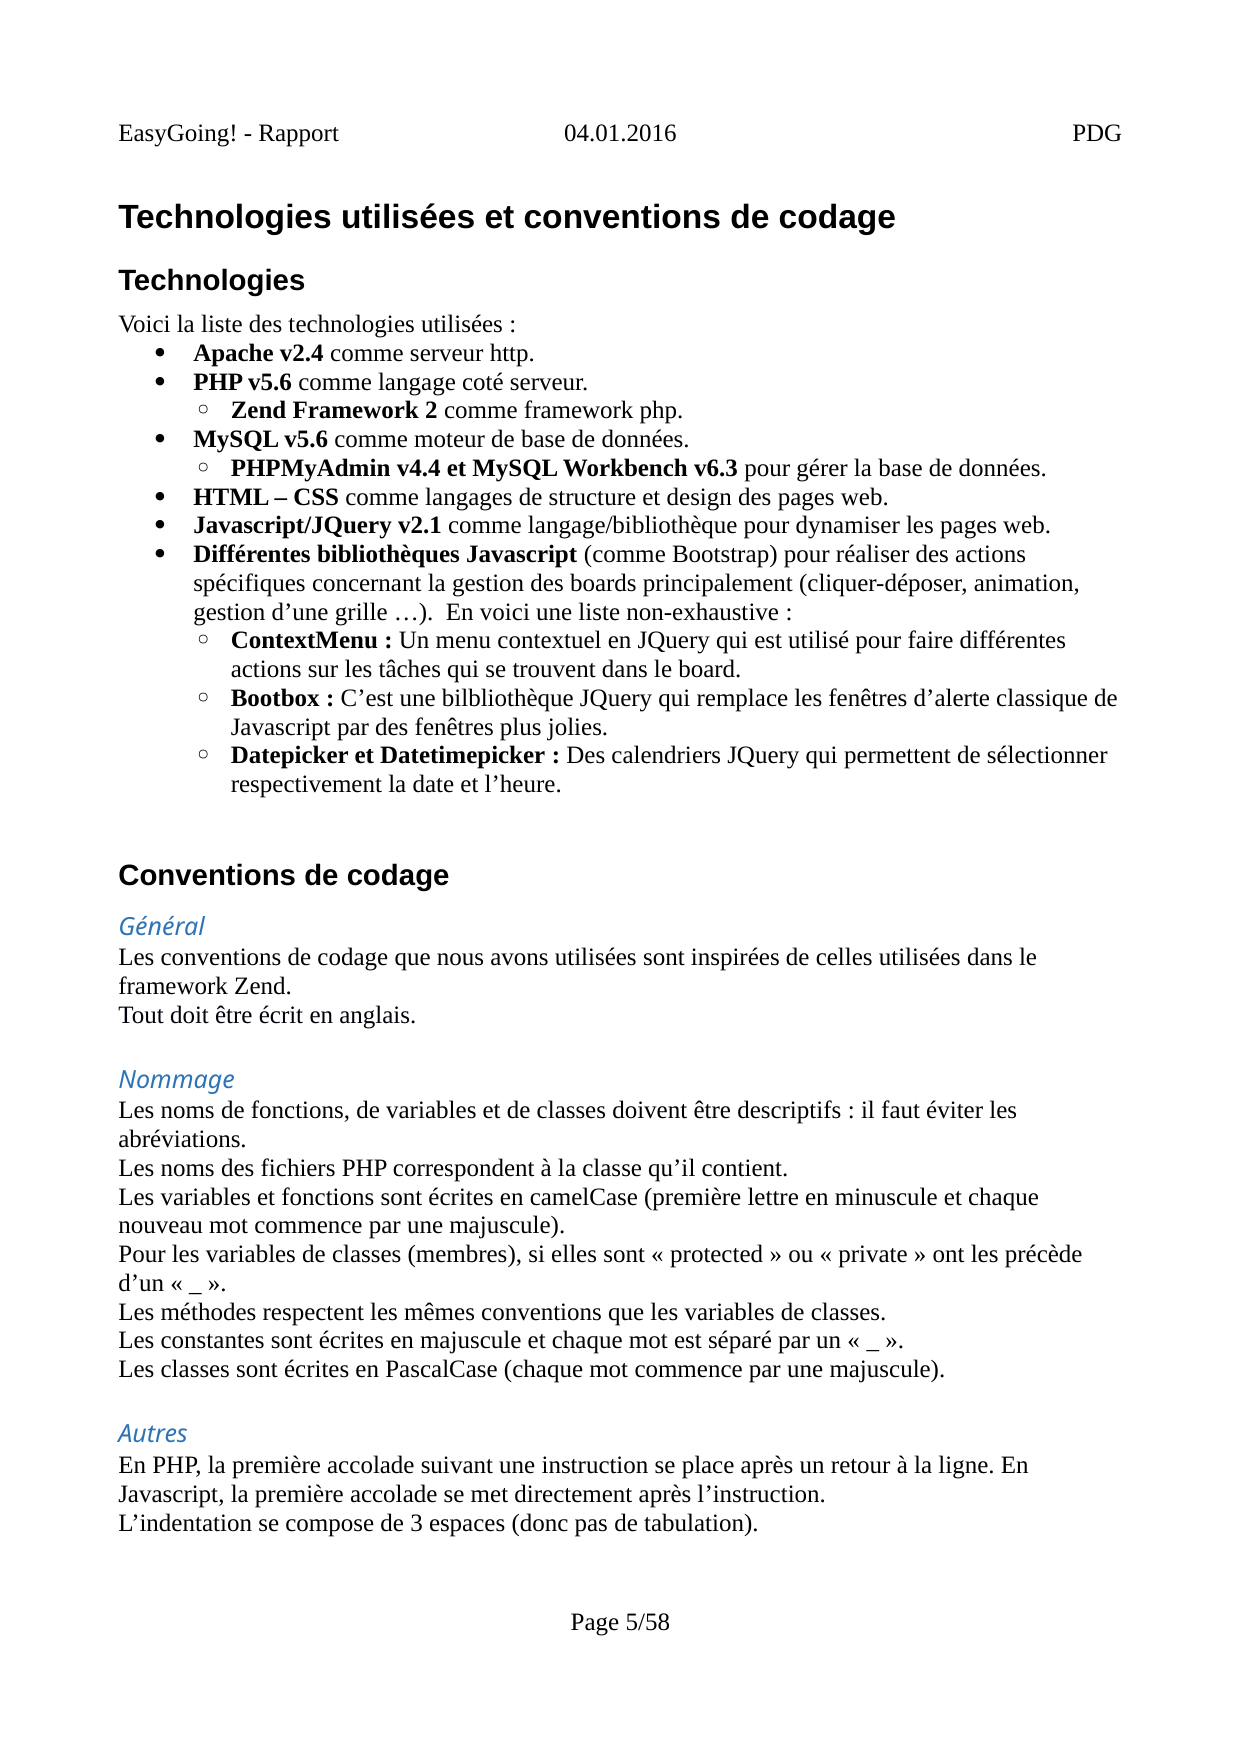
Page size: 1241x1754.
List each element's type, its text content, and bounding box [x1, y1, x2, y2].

subtitle Conventions de codage [118, 858, 1122, 892]
list Datepicker et Datetimepicker : Des calendriers JQuery qui permettent de sélectionner respectivement la date et l’heure. [193, 740, 1122, 798]
text Les constantes sont écrites en majuscule et chaque mot est séparé par un « _ ». [118, 1326, 1122, 1354]
text Pour les variables de classes (membres), si elles sont « protected » ou « private » ont les précède d’un « _ ». [118, 1239, 1122, 1297]
subtitle Autres [118, 1416, 1122, 1450]
text Voici la liste des technologies utilisées : [118, 309, 1122, 338]
text L’indentation se compose de 3 espaces (donc pas de tabulation). [118, 1508, 1122, 1536]
list HTML – CSS comme langages de structure et design des pages web. [156, 482, 1122, 510]
text En PHP, la première accolade suivant une instruction se place après un retour à la ligne. En Javascript, la première accolade se met directement après l’instruction. [118, 1450, 1122, 1508]
text Les classes sont écrites en PascalCase (chaque mot commence par une majuscule). [118, 1354, 1122, 1383]
text Les noms de fonctions, de variables et de classes doivent être descriptifs : il faut éviter les abréviations. [118, 1096, 1122, 1153]
text Les noms des fichiers PHP correspondent à la classe qu’il contient. [118, 1153, 1122, 1182]
subtitle Nommage [118, 1062, 1122, 1096]
text Les variables et fonctions sont écrites en camelCase (première lettre en minuscule et chaque nouveau mot commence par une majuscule). [118, 1182, 1122, 1239]
list PHP v5.6 comme langage coté serveur. [156, 367, 1122, 395]
subtitle Général [118, 908, 1122, 942]
list Javascript/JQuery v2.1 comme langage/bibliothèque pour dynamiser les pages web. [156, 510, 1122, 539]
text Les méthodes respectent les mêmes conventions que les variables de classes. [118, 1297, 1122, 1326]
list Bootbox : C’est une bilbliothèque JQuery qui remplace les fenêtres d’alerte classique de Javascript par des fenêtres plus jolies. [193, 683, 1122, 740]
list Apache v2.4 comme serveur http. [156, 338, 1122, 367]
list PHPMyAdmin v4.4 et MySQL Workbench v6.3 pour gérer la base de données. [193, 453, 1122, 482]
list ContextMenu : Un menu contextuel en JQuery qui est utilisé pour faire différentes actions sur les tâches qui se trouvent dans le board. [193, 625, 1122, 683]
subtitle Technologies utilisées et conventions de codage [118, 197, 1122, 236]
list Différentes bibliothèques Javascript (comme Bootstrap) pour réaliser des actions spécifiques concernant la gestion des boards principalement (cliquer-déposer, animation, gestion d’une grille …). En voici une liste non-exhaustive : [156, 539, 1122, 625]
text Tout doit être écrit en anglais. [118, 1000, 1122, 1029]
list Zend Framework 2 comme framework php. [193, 395, 1122, 424]
text Les conventions de codage que nous avons utilisées sont inspirées de celles utilisées dans le framework Zend. [118, 942, 1122, 1000]
subtitle Technologies [118, 263, 1122, 297]
list MySQL v5.6 comme moteur de base de données. [156, 424, 1122, 453]
